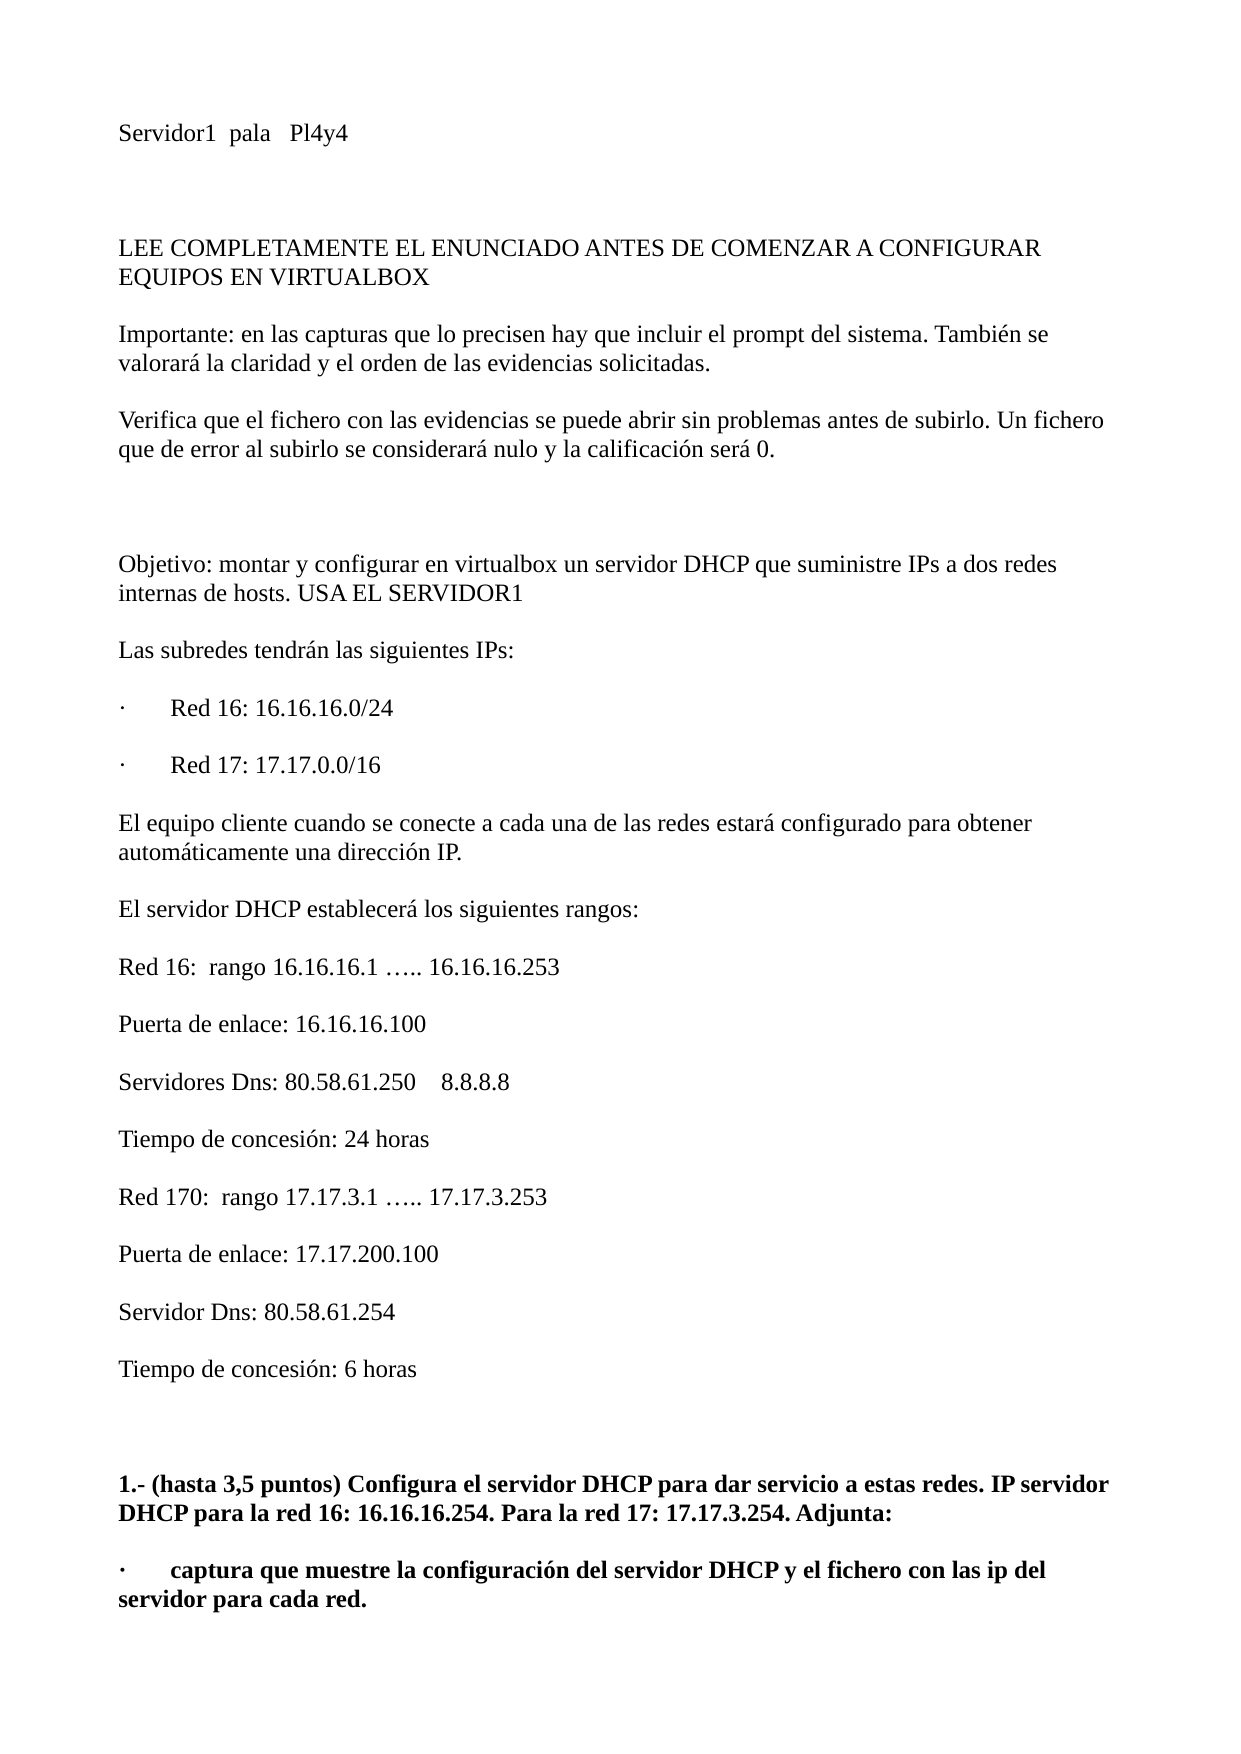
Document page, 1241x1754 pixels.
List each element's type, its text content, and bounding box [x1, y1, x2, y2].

text Red 170: rango 17.17.3.1 ….. 17.17.3.253 [118, 1182, 1122, 1211]
text Importante: en las capturas que lo precisen hay que incluir el prompt del sistema. También se valorará la claridad y el orden de las evidencias solicitadas. [118, 319, 1122, 377]
text Servidor1 pala Pl4y4 [118, 118, 1122, 147]
text Red 16: rango 16.16.16.1 ….. 16.16.16.253 [118, 952, 1122, 981]
text Tiempo de concesión: 6 horas [118, 1354, 1122, 1383]
text El servidor DHCP establecerá los siguientes rangos: [118, 894, 1122, 923]
text Puerta de enlace: 16.16.16.100 [118, 1009, 1122, 1038]
text Verifica que el fichero con las evidencias se puede abrir sin problemas antes de subirlo. Un fichero que de error al subirlo se considerará nulo y la calificación será 0. [118, 406, 1122, 463]
text Objetivo: montar y configurar en virtualbox un servidor DHCP que suministre IPs a dos redes internas de hosts. USA EL SERVIDOR1 [118, 549, 1122, 607]
text Las subredes tendrán las siguientes IPs: [118, 636, 1122, 664]
text Puerta de enlace: 17.17.200.100 [118, 1239, 1122, 1268]
text · Red 16: 16.16.16.0/24 [118, 693, 1122, 722]
text · Red 17: 17.17.0.0/16 [118, 751, 1122, 779]
text 1.- (hasta 3,5 puntos) Configura el servidor DHCP para dar servicio a estas redes. IP servidor DHCP para la red 16: 16.16.16.254. Para la red 17: 17.17.3.254. Adjunta: [118, 1469, 1122, 1527]
text LEE COMPLETAMENTE EL ENUNCIADO ANTES DE COMENZAR A CONFIGURAR EQUIPOS EN VIRTUALBOX [118, 233, 1122, 291]
text Servidor Dns: 80.58.61.254 [118, 1297, 1122, 1326]
text Tiempo de concesión: 24 horas [118, 1124, 1122, 1153]
text · captura que muestre la configuración del servidor DHCP y el fichero con las ip del servidor para cada red. [118, 1556, 1122, 1613]
text Servidores Dns: 80.58.61.250 8.8.8.8 [118, 1067, 1122, 1096]
text El equipo cliente cuando se conecte a cada una de las redes estará configurado para obtener automáticamente una dirección IP. [118, 808, 1122, 866]
